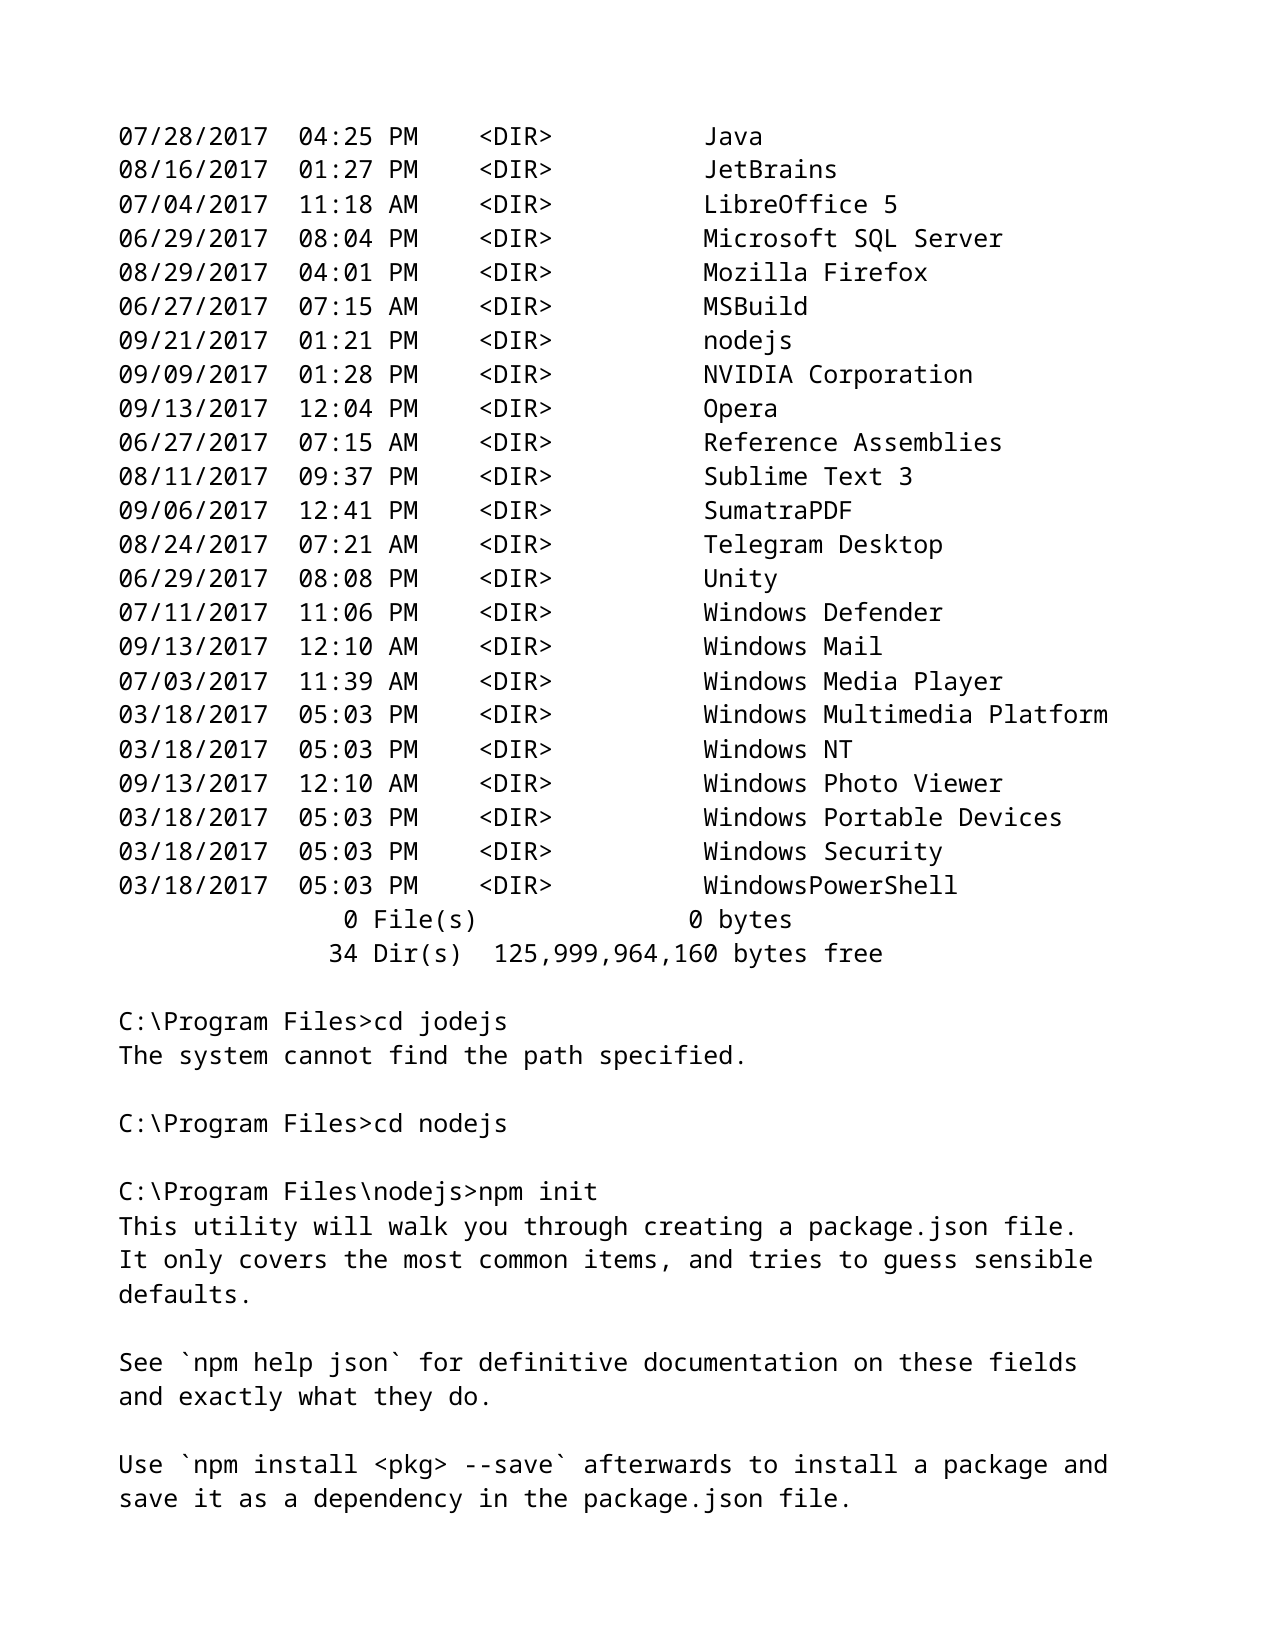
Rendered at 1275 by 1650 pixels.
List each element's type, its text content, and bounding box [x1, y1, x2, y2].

text 03/18/2017 05:03 PM <DIR> Windows Portable Devices [118, 799, 1157, 833]
text Use `npm install <pkg> --save` afterwards to install a package and [118, 1447, 1157, 1481]
text 07/04/2017 11:18 AM <DIR> LibreOffice 5 [118, 186, 1157, 220]
text C:\Program Files\nodejs>npm init [118, 1174, 1157, 1208]
text and exactly what they do. [118, 1378, 1157, 1412]
text 09/09/2017 01:28 PM <DIR> NVIDIA Corporation [118, 357, 1157, 391]
text 06/29/2017 08:04 PM <DIR> Microsoft SQL Server [118, 220, 1157, 254]
text C:\Program Files>cd jodejs [118, 1004, 1157, 1038]
text 06/27/2017 07:15 AM <DIR> MSBuild [118, 288, 1157, 322]
text This utility will walk you through creating a package.json file. [118, 1208, 1157, 1242]
text 09/13/2017 12:10 AM <DIR> Windows Mail [118, 629, 1157, 663]
text 08/16/2017 01:27 PM <DIR> JetBrains [118, 152, 1157, 186]
text 03/18/2017 05:03 PM <DIR> Windows Multimedia Platform [118, 697, 1157, 731]
text 09/06/2017 12:41 PM <DIR> SumatraPDF [118, 493, 1157, 527]
text 03/18/2017 05:03 PM <DIR> Windows Security [118, 833, 1157, 867]
text See `npm help json` for definitive documentation on these fields [118, 1344, 1157, 1378]
text 09/13/2017 12:04 PM <DIR> Opera [118, 391, 1157, 425]
text 08/11/2017 09:37 PM <DIR> Sublime Text 3 [118, 459, 1157, 493]
text 08/24/2017 07:21 AM <DIR> Telegram Desktop [118, 527, 1157, 561]
text It only covers the most common items, and tries to guess sensible defaults. [118, 1242, 1157, 1310]
text 03/18/2017 05:03 PM <DIR> Windows NT [118, 731, 1157, 765]
text 07/28/2017 04:25 PM <DIR> Java [118, 118, 1157, 152]
text 07/03/2017 11:39 AM <DIR> Windows Media Player [118, 663, 1157, 697]
text 09/13/2017 12:10 AM <DIR> Windows Photo Viewer [118, 765, 1157, 799]
text 03/18/2017 05:03 PM <DIR> WindowsPowerShell [118, 867, 1157, 902]
text The system cannot find the path specified. [118, 1038, 1157, 1072]
text 34 Dir(s) 125,999,964,160 bytes free [118, 936, 1157, 970]
text C:\Program Files>cd nodejs [118, 1106, 1157, 1140]
text 06/29/2017 08:08 PM <DIR> Unity [118, 561, 1157, 595]
text 0 File(s) 0 bytes [118, 902, 1157, 936]
text save it as a dependency in the package.json file. [118, 1481, 1157, 1515]
text 09/21/2017 01:21 PM <DIR> nodejs [118, 322, 1157, 357]
text 07/11/2017 11:06 PM <DIR> Windows Defender [118, 595, 1157, 629]
text 06/27/2017 07:15 AM <DIR> Reference Assemblies [118, 425, 1157, 459]
text 08/29/2017 04:01 PM <DIR> Mozilla Firefox [118, 254, 1157, 288]
